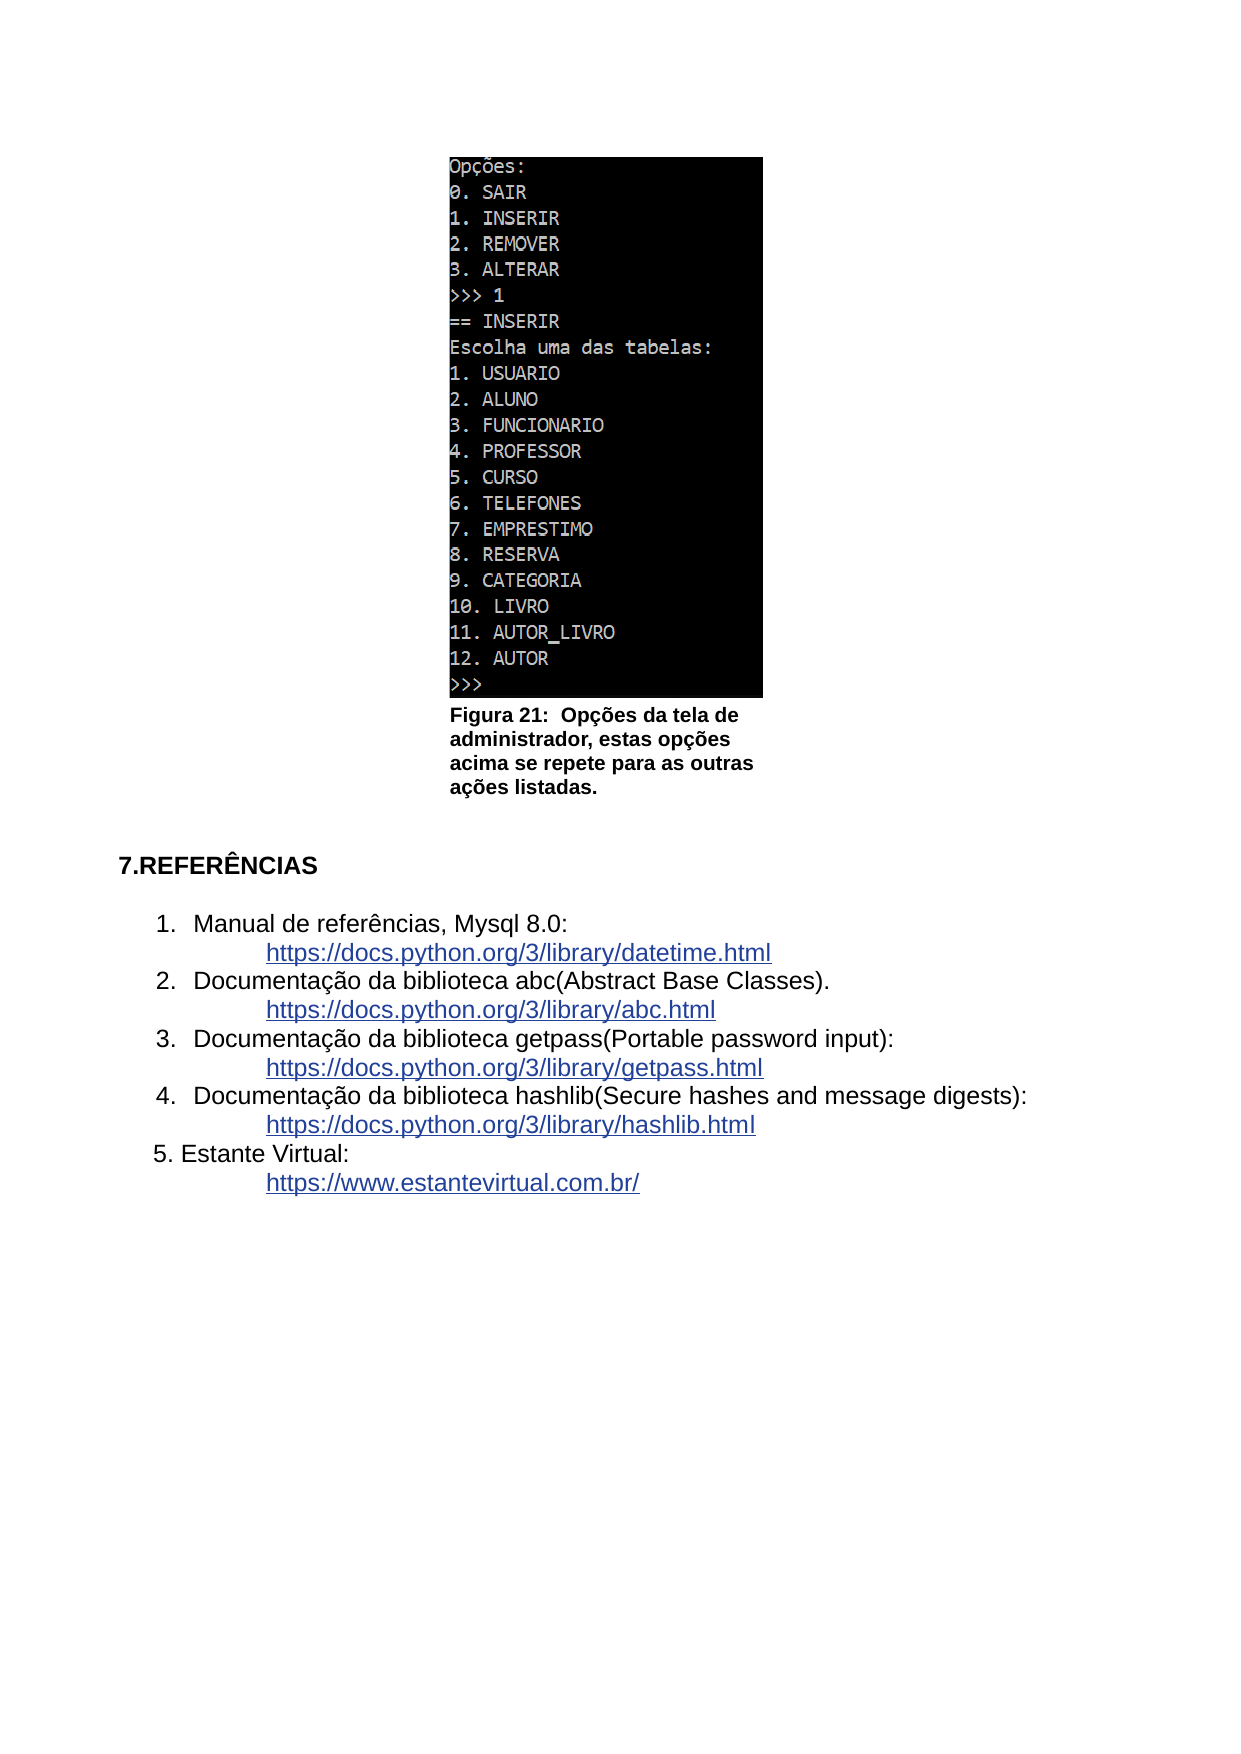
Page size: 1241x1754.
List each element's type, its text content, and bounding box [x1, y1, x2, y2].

text https://docs.python.org/3/library/datetime.html [118, 937, 1122, 966]
text https://docs.python.org/3/library/hashlib.html [118, 1110, 1122, 1139]
picture [449, 157, 788, 698]
text Figura 21: Opções da tela de administrador, estas opções acima se repete para as outras ações listadas. [449, 698, 788, 799]
text https://www.estantevirtual.com.br/ [118, 1167, 1122, 1196]
list Documentação da biblioteca getpass(Portable password input): [156, 1024, 1122, 1052]
text https://docs.python.org/3/library/getpass.html [118, 1052, 1122, 1081]
list Manual de referências, Mysql 8.0: [156, 909, 1122, 937]
list Documentação da biblioteca hashlib(Secure hashes and message digests): [156, 1081, 1122, 1110]
list Documentação da biblioteca abc(Abstract Base Classes). [156, 966, 1122, 995]
text 7.REFERÊNCIAS [118, 851, 1181, 880]
text https://docs.python.org/3/library/abc.html [118, 995, 1122, 1024]
text 5. Estante Virtual: [118, 1139, 1122, 1167]
